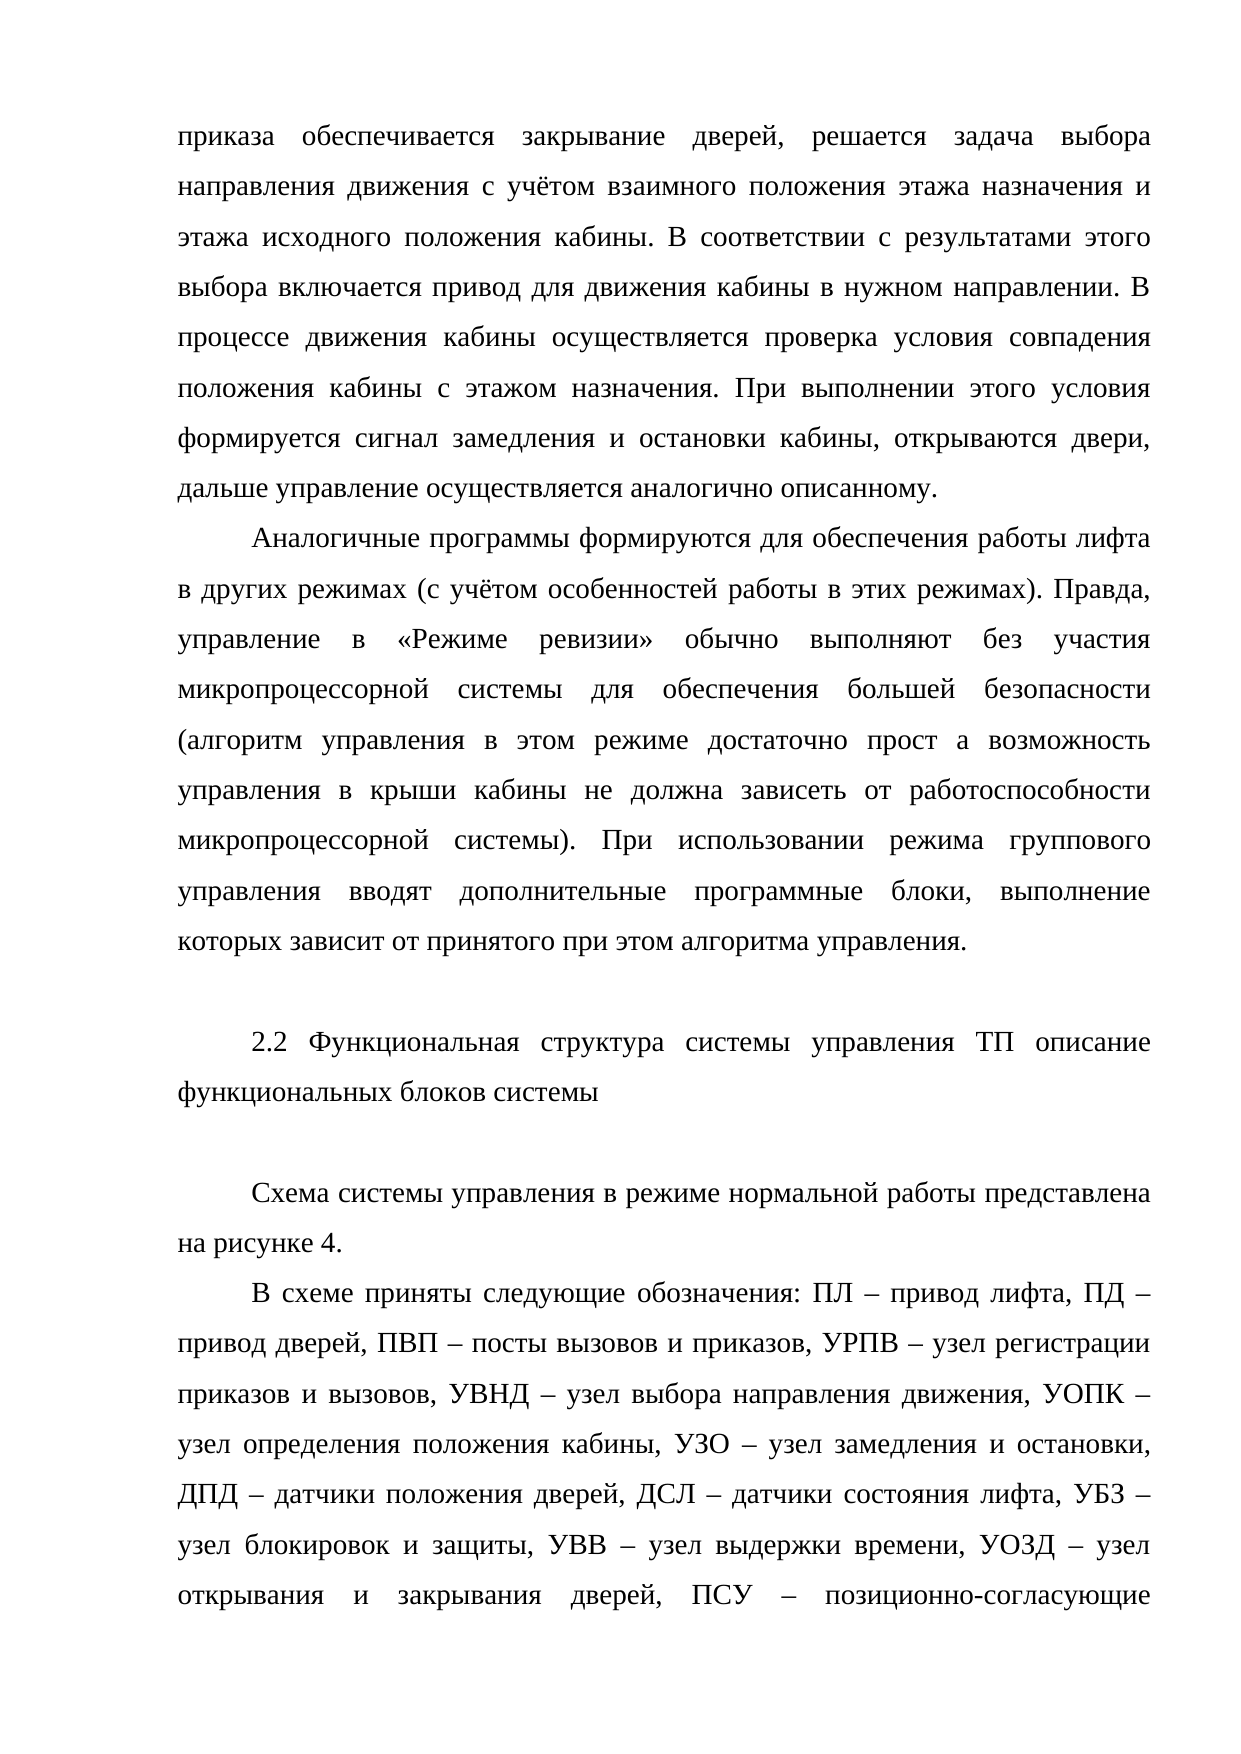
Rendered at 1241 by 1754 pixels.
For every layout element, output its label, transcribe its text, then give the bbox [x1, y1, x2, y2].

text приказа обеспечивается закрывание дверей, решается задача выбора направления движения с учётом взаимного положения этажа назначения и этажа исходного положения кабины. В соответствии с результатами этого выбора включается привод для движения кабины в нужном направлении. В процессе движения кабины осуществляется проверка условия совпадения положения кабины с этажом назначения. При выполнении этого условия формируется сигнал замедления и остановки кабины, открываются двери, дальше управление осуществляется аналогично описанному. [177, 118, 1152, 504]
text Схема системы управления в режиме нормальной работы представлена на рисунке 4. [177, 1175, 1152, 1258]
text 2.2 Функциональная структура системы управления ТП описание функциональных блоков системы [177, 1024, 1152, 1108]
text В схеме приняты следующие обозначения: ПЛ – привод лифта, ПД – привод дверей, ПВП – посты вызовов и приказов, УРПВ – узел регистрации приказов и вызовов, УВНД – узел выбора направления движения, УОПК – узел определения положения кабины, УЗО – узел замедления и остановки, ДПД – датчики положения дверей, ДСЛ – датчики состояния лифта, УБЗ – узел блокировок и защиты, УВВ – узел выдержки времени, УОЗД – узел открывания и закрывания дверей, ПСУ – позиционно-согласующие [177, 1275, 1152, 1611]
text Аналогичные программы формируются для обеспечения работы лифта в других режимах (с учётом особенностей работы в этих режимах). Правда, управление в «Режиме ревизии» обычно выполняют без участия микропроцессорной системы для обеспечения большей безопасности (алгоритм управления в этом режиме достаточно прост а возможность управления в крыши кабины не должна зависеть от работоспособности микропроцессорной системы). При использовании режима группового управления вводят дополнительные программные блоки, выполнение которых зависит от принятого при этом алгоритма управления. [177, 521, 1152, 957]
